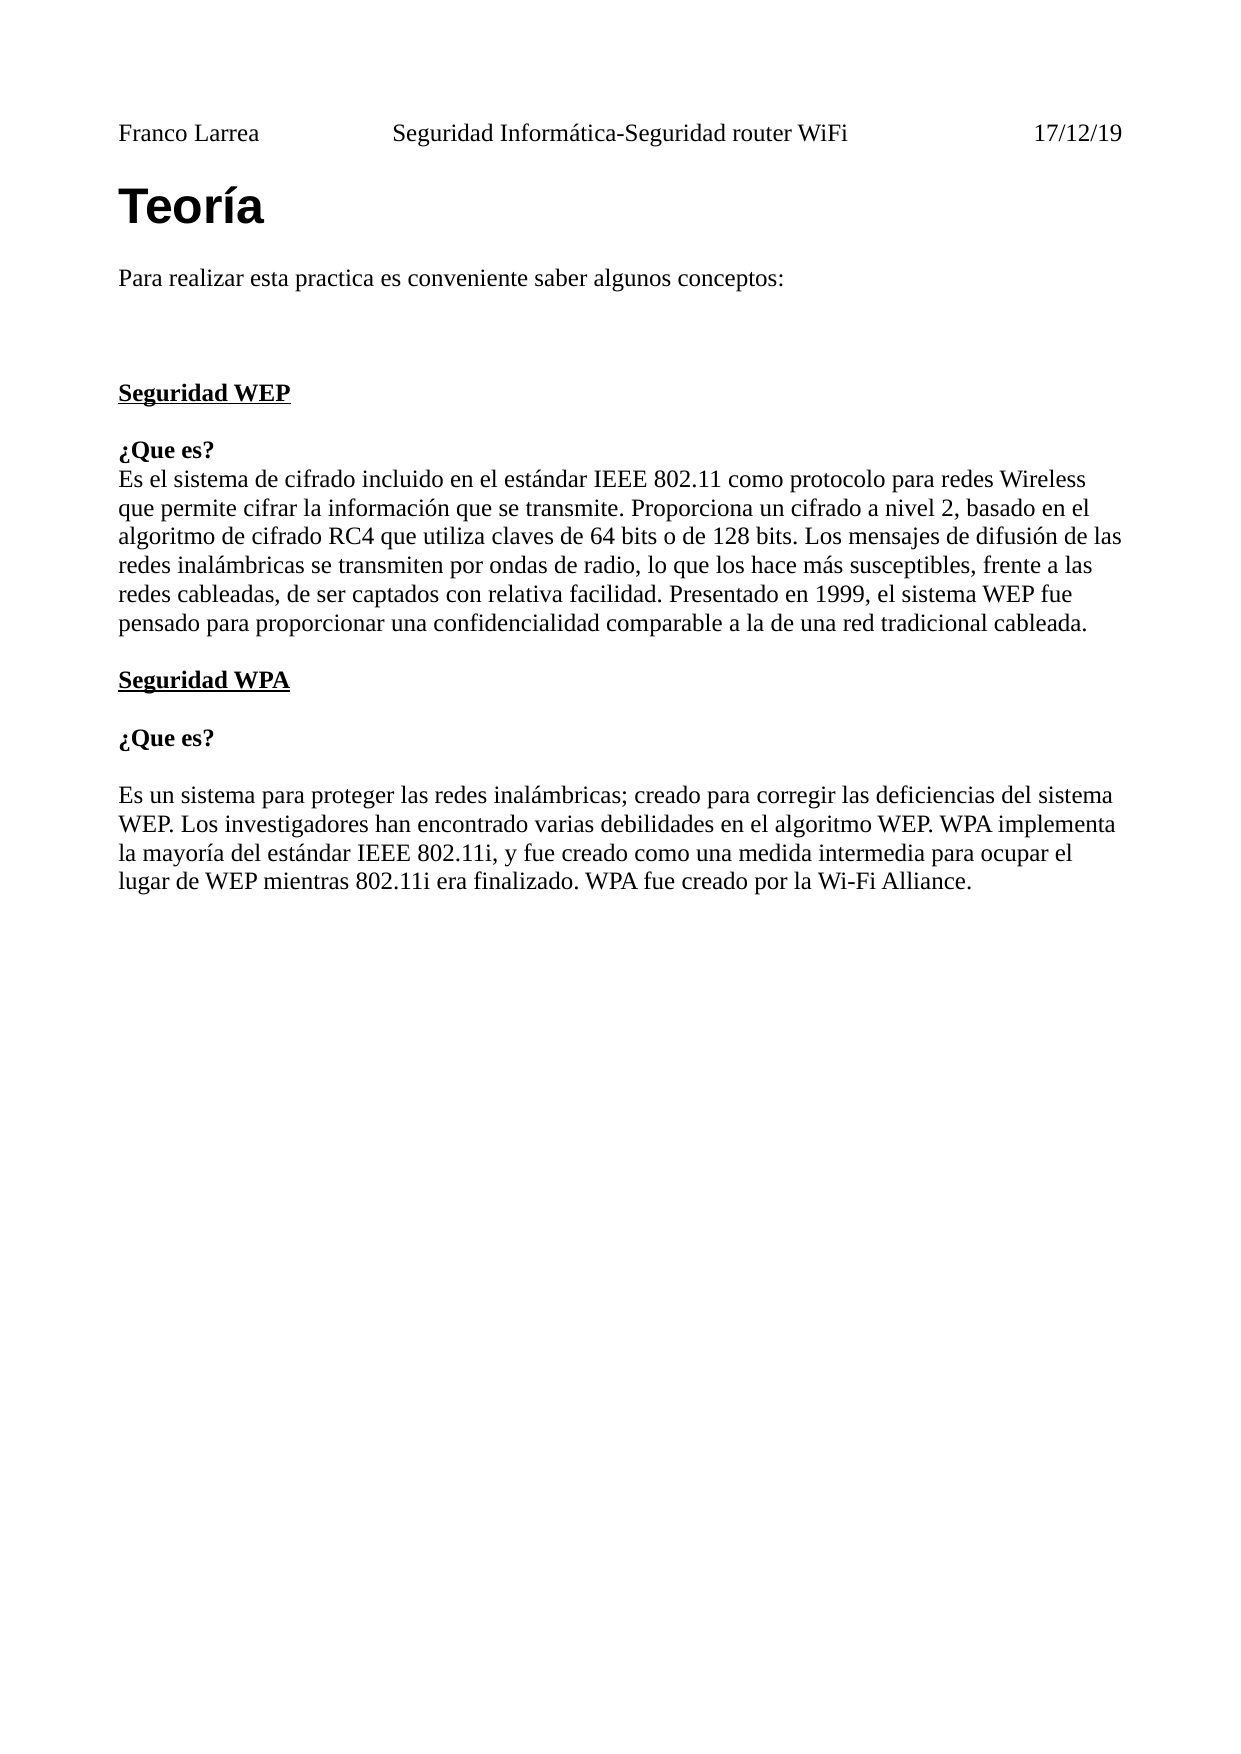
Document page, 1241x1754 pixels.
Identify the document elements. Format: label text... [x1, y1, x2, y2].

text ¿Que es? [118, 435, 1122, 464]
text Seguridad WEP [118, 378, 1122, 406]
text Es el sistema de cifrado incluido en el estándar IEEE 802.11 como protocolo para redes Wireless que permite cifrar la información que se transmite. Proporciona un cifrado a nivel 2, basado en el algoritmo de cifrado RC4 que utiliza claves de 64 bits o de 128 bits. Los mensajes de difusión de las redes inalámbricas se transmiten por ondas de radio, lo que los hace más susceptibles, frente a las redes cableadas, de ser captados con relativa facilidad. Presentado en 1999, el sistema WEP fue pensado para proporcionar una confidencialidad comparable a la de una red tradicional cableada. [118, 464, 1122, 636]
text Es un sistema para proteger las redes inalámbricas; creado para corregir las deficiencias del sistema WEP. Los investigadores han encontrado varias debilidades en el algoritmo WEP. WPA implementa la mayoría del estándar IEEE 802.11i, y fue creado como una medida intermedia para ocupar el lugar de WEP mientras 802.11i era finalizado. WPA fue creado por la Wi-Fi Alliance. [118, 780, 1122, 895]
text Para realizar esta practica es conveniente saber algunos conceptos: [118, 263, 1122, 291]
text ¿Que es? [118, 723, 1122, 751]
text Seguridad WPA [118, 665, 1122, 694]
text Teoría [118, 176, 1122, 234]
